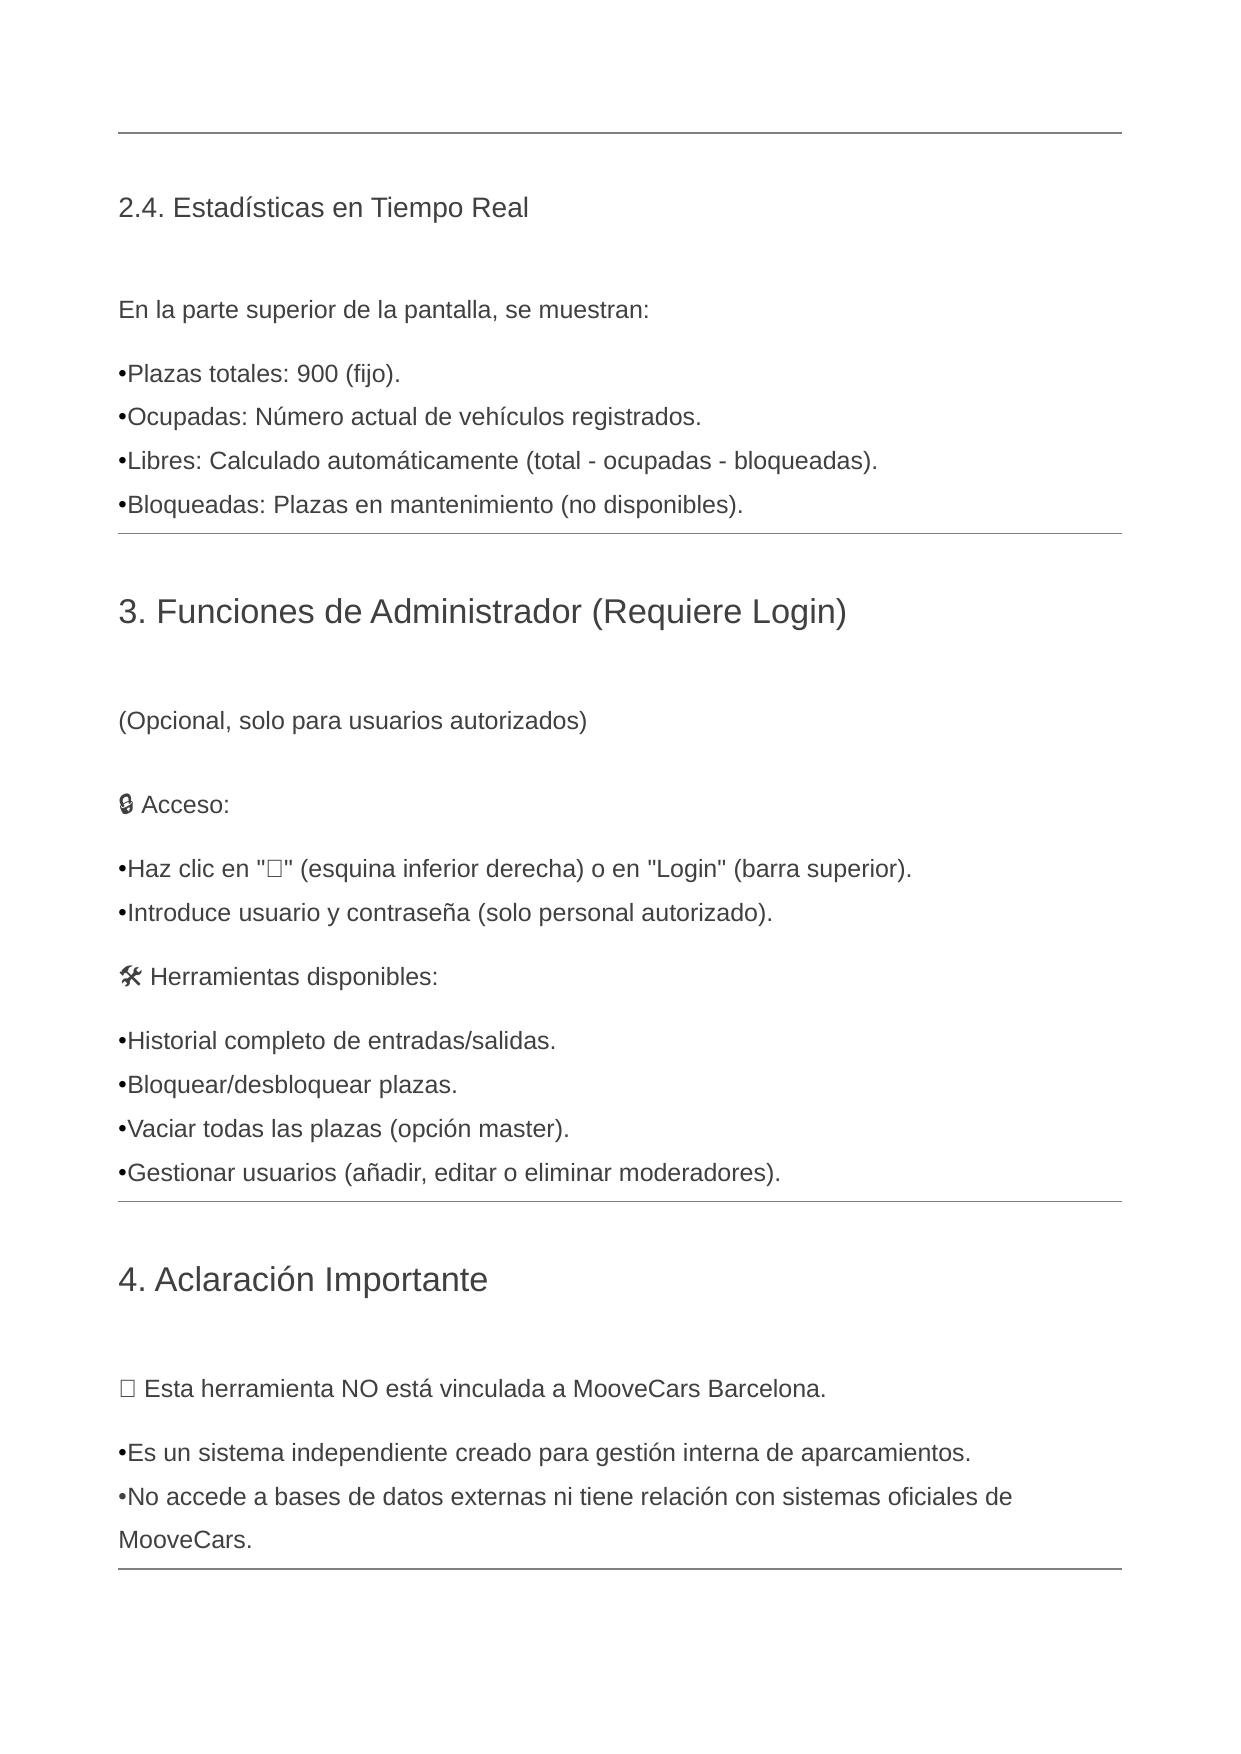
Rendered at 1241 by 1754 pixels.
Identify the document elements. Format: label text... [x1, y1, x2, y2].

text 🔒 Acceso: [118, 776, 1122, 819]
list Vaciar todas las plazas (opción master). [118, 1099, 1122, 1143]
text (Opcional, solo para usuarios autorizados) [118, 691, 1122, 735]
list Bloqueadas: Plazas en mantenimiento (no disponibles). [118, 475, 1122, 519]
list Haz clic en "🔑" (esquina inferior derecha) o en "Login" (barra superior). [118, 839, 1122, 883]
list Gestionar usuarios (añadir, editar o eliminar moderadores). [118, 1143, 1122, 1186]
list Es un sistema independiente creado para gestión interna de aparcamientos. [118, 1423, 1122, 1467]
subtitle 3. Funciones de Administrador (Requiere Login) [118, 591, 1122, 631]
text En la parte superior de la pantalla, se muestran: [118, 280, 1122, 323]
list Introduce usuario y contraseña (solo personal autorizado). [118, 883, 1122, 927]
list No accede a bases de datos externas ni tiene relación con sistemas oficiales de MooveCars. [118, 1467, 1122, 1554]
text 🚫 Esta herramienta NO está vinculada a MooveCars Barcelona. [118, 1359, 1122, 1403]
list Bloquear/desbloquear plazas. [118, 1055, 1122, 1099]
subtitle 4. Aclaración Importante [118, 1259, 1122, 1298]
list Plazas totales: 900 (fijo). [118, 344, 1122, 387]
list Libres: Calculado automáticamente (total - ocupadas - bloqueadas). [118, 431, 1122, 475]
list Historial completo de entradas/salidas. [118, 1011, 1122, 1055]
text 🛠 Herramientas disponibles: [118, 947, 1122, 991]
list Ocupadas: Número actual de vehículos registrados. [118, 387, 1122, 431]
subtitle 2.4. Estadísticas en Tiempo Real [118, 191, 1122, 223]
